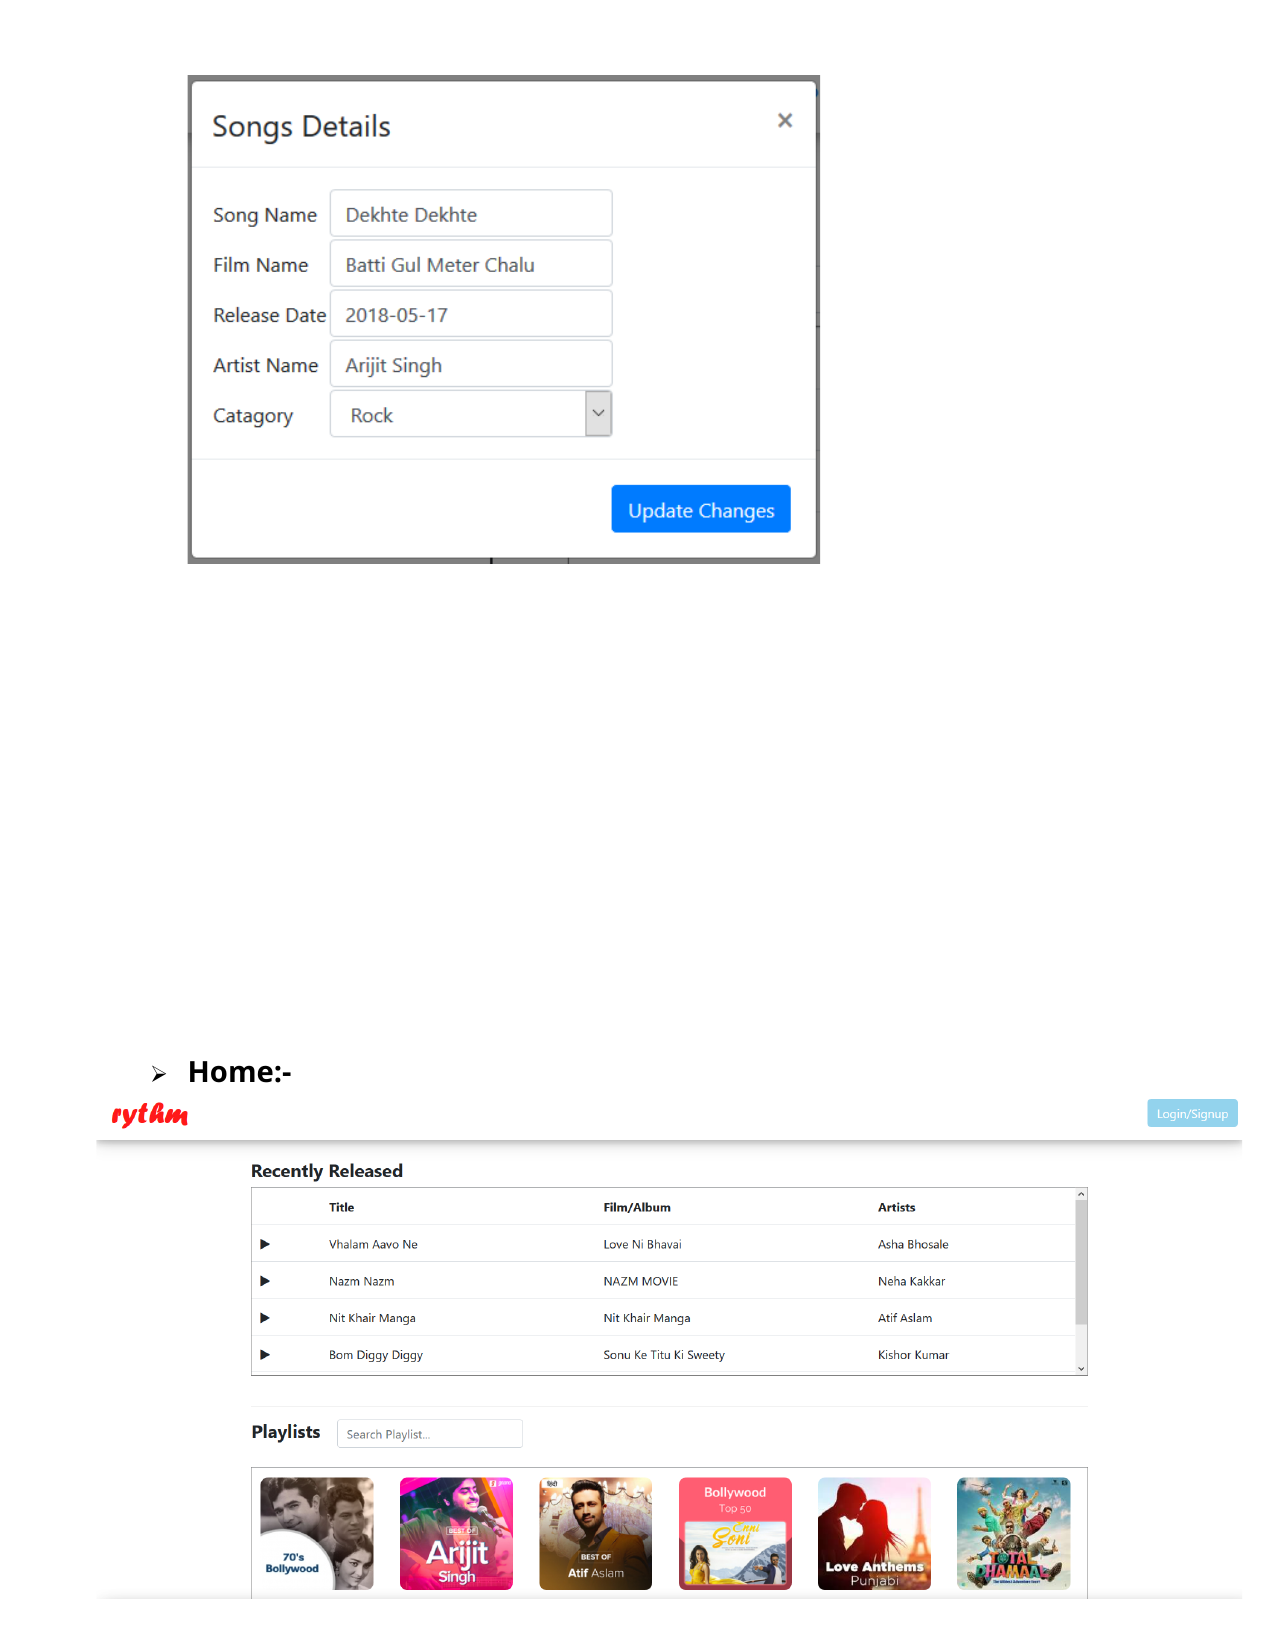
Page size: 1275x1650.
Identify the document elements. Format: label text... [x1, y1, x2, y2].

list Home:- [150, 1051, 1125, 1087]
